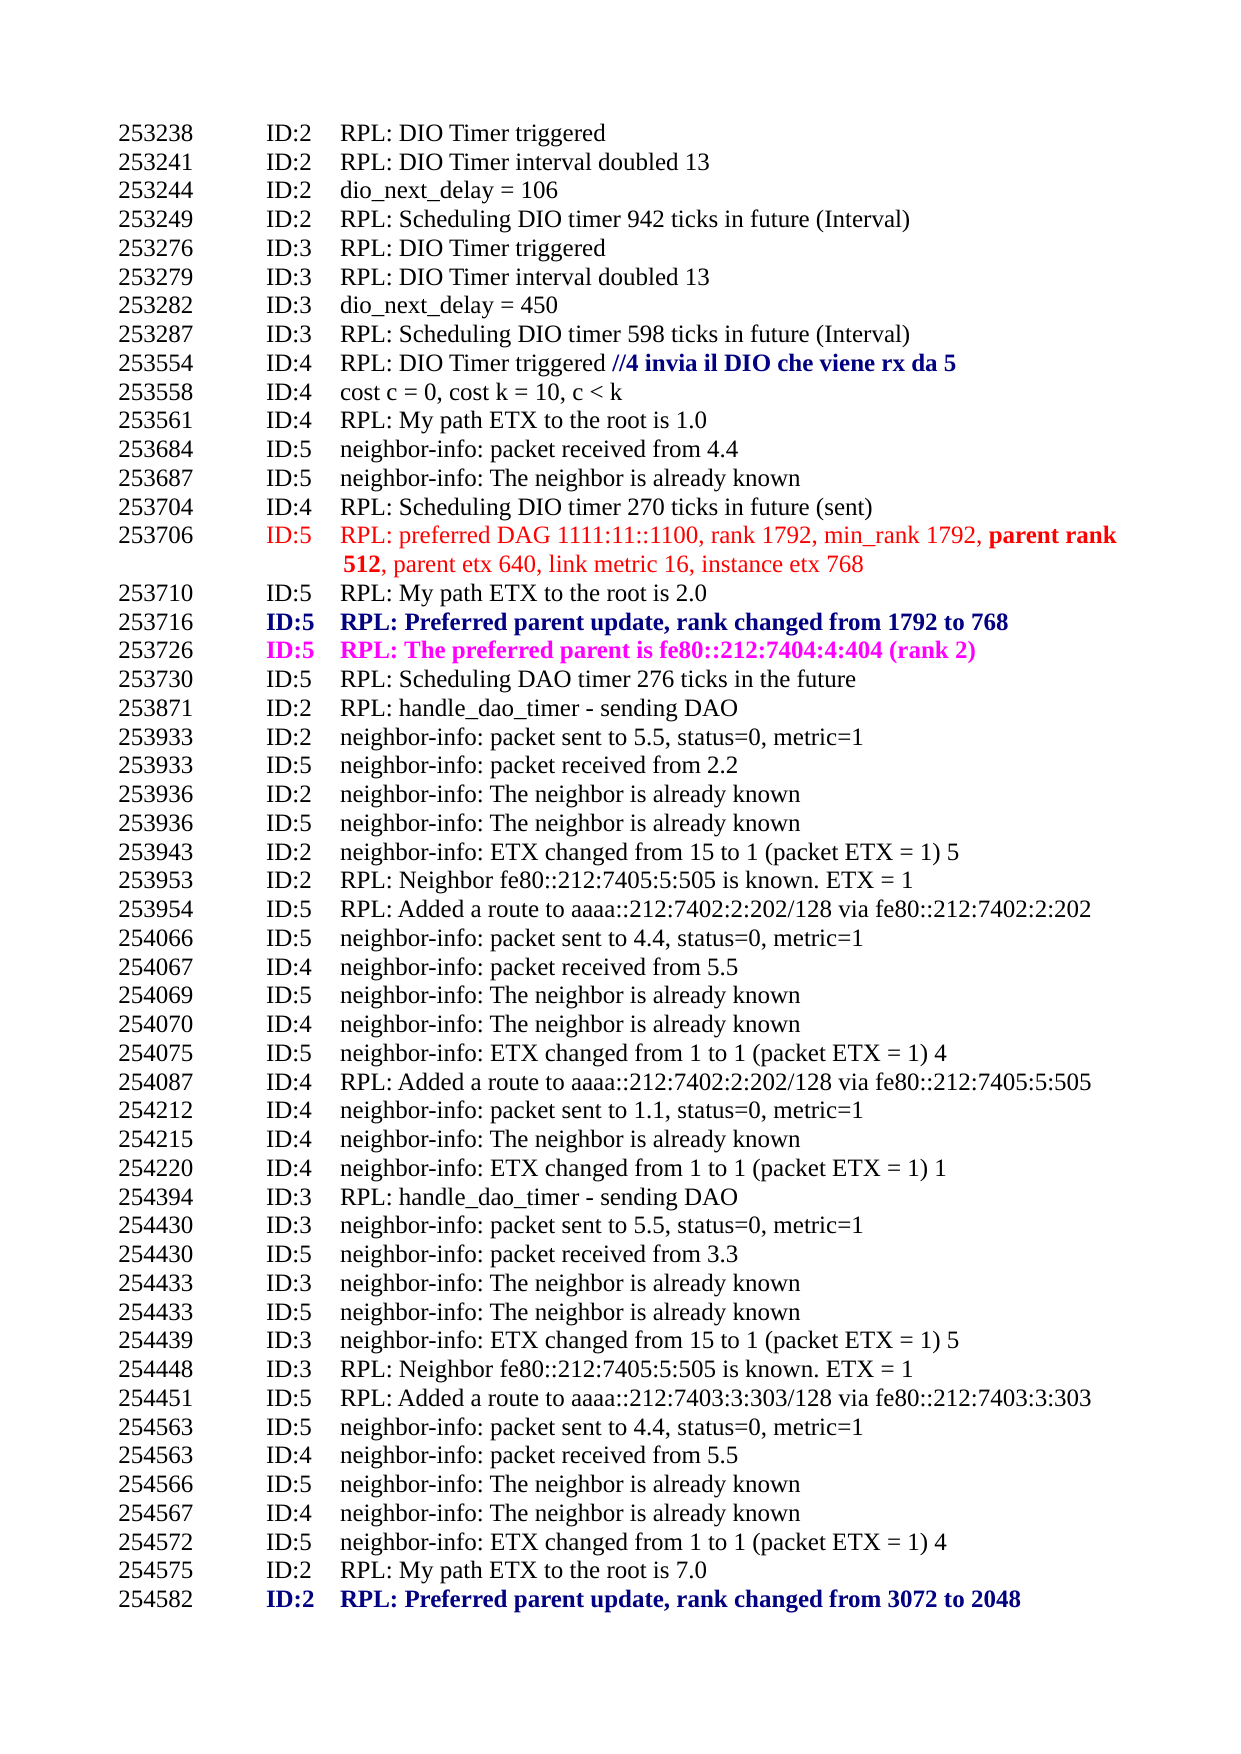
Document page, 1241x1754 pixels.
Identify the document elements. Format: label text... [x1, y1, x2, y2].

text 253953 ID:2 RPL: Neighbor fe80::212:7405:5:505 is known. ETX = 1 [118, 866, 1122, 894]
text 253282 ID:3 dio_next_delay = 450 [118, 291, 1122, 319]
text 254067 ID:4 neighbor-info: packet received from 5.5 [118, 952, 1122, 981]
text 254439 ID:3 neighbor-info: ETX changed from 15 to 1 (packet ETX = 1) 5 [118, 1326, 1122, 1354]
text 253287 ID:3 RPL: Scheduling DIO timer 598 ticks in future (Interval) [118, 319, 1122, 348]
text 253554 ID:4 RPL: DIO Timer triggered //4 invia il DIO che viene rx da 5 [118, 348, 1122, 377]
text 253244 ID:2 dio_next_delay = 106 [118, 176, 1122, 204]
text 253936 ID:2 neighbor-info: The neighbor is already known [118, 779, 1122, 808]
text 253687 ID:5 neighbor-info: The neighbor is already known [118, 463, 1122, 492]
text 254075 ID:5 neighbor-info: ETX changed from 1 to 1 (packet ETX = 1) 4 [118, 1038, 1122, 1067]
text 253249 ID:2 RPL: Scheduling DIO timer 942 ticks in future (Interval) [118, 204, 1122, 233]
text 254069 ID:5 neighbor-info: The neighbor is already known [118, 981, 1122, 1009]
text 254430 ID:5 neighbor-info: packet received from 3.3 [118, 1239, 1122, 1268]
text 254220 ID:4 neighbor-info: ETX changed from 1 to 1 (packet ETX = 1) 1 [118, 1153, 1122, 1182]
text 254563 ID:4 neighbor-info: packet received from 5.5 [118, 1441, 1122, 1469]
text 253238 ID:2 RPL: DIO Timer triggered [118, 118, 1122, 147]
text 253726 ID:5 RPL: The preferred parent is fe80::212:7404:4:404 (rank 2) [118, 636, 1122, 664]
text 254575 ID:2 RPL: My path ETX to the root is 7.0 [118, 1556, 1122, 1584]
text 253706 ID:5 RPL: preferred DAG 1111:11::1100, rank 1792, min_rank 1792, parent rank [118, 521, 1122, 549]
text 253933 ID:5 neighbor-info: packet received from 2.2 [118, 751, 1122, 779]
text 253241 ID:2 RPL: DIO Timer interval doubled 13 [118, 147, 1122, 176]
text 253704 ID:4 RPL: Scheduling DIO timer 270 ticks in future (sent) [118, 492, 1122, 521]
text 253943 ID:2 neighbor-info: ETX changed from 15 to 1 (packet ETX = 1) 5 [118, 837, 1122, 866]
text 512, parent etx 640, link metric 16, instance etx 768 [118, 549, 1122, 578]
text 254566 ID:5 neighbor-info: The neighbor is already known [118, 1469, 1122, 1498]
text 253276 ID:3 RPL: DIO Timer triggered [118, 233, 1122, 262]
text 253871 ID:2 RPL: handle_dao_timer - sending DAO [118, 693, 1122, 722]
text 253279 ID:3 RPL: DIO Timer interval doubled 13 [118, 262, 1122, 291]
text 254394 ID:3 RPL: handle_dao_timer - sending DAO [118, 1182, 1122, 1211]
text 254212 ID:4 neighbor-info: packet sent to 1.1, status=0, metric=1 [118, 1096, 1122, 1124]
text 254433 ID:3 neighbor-info: The neighbor is already known [118, 1268, 1122, 1297]
text 254563 ID:5 neighbor-info: packet sent to 4.4, status=0, metric=1 [118, 1412, 1122, 1441]
text 253954 ID:5 RPL: Added a route to aaaa::212:7402:2:202/128 via fe80::212:7402:2:202 [118, 894, 1122, 923]
text 254066 ID:5 neighbor-info: packet sent to 4.4, status=0, metric=1 [118, 923, 1122, 952]
text 254567 ID:4 neighbor-info: The neighbor is already known [118, 1498, 1122, 1527]
text 254433 ID:5 neighbor-info: The neighbor is already known [118, 1297, 1122, 1326]
text 253933 ID:2 neighbor-info: packet sent to 5.5, status=0, metric=1 [118, 722, 1122, 751]
text 253558 ID:4 cost c = 0, cost k = 10, c < k [118, 377, 1122, 406]
text 253716 ID:5 RPL: Preferred parent update, rank changed from 1792 to 768 [118, 607, 1122, 636]
text 254451 ID:5 RPL: Added a route to aaaa::212:7403:3:303/128 via fe80::212:7403:3:303 [118, 1383, 1122, 1412]
text 253710 ID:5 RPL: My path ETX to the root is 2.0 [118, 578, 1122, 607]
text 254215 ID:4 neighbor-info: The neighbor is already known [118, 1124, 1122, 1153]
text 253561 ID:4 RPL: My path ETX to the root is 1.0 [118, 406, 1122, 434]
text 254448 ID:3 RPL: Neighbor fe80::212:7405:5:505 is known. ETX = 1 [118, 1354, 1122, 1383]
text 253684 ID:5 neighbor-info: packet received from 4.4 [118, 434, 1122, 463]
text 254070 ID:4 neighbor-info: The neighbor is already known [118, 1009, 1122, 1038]
text 253730 ID:5 RPL: Scheduling DAO timer 276 ticks in the future [118, 664, 1122, 693]
text 254582 ID:2 RPL: Preferred parent update, rank changed from 3072 to 2048 [118, 1584, 1122, 1613]
text 254572 ID:5 neighbor-info: ETX changed from 1 to 1 (packet ETX = 1) 4 [118, 1527, 1122, 1556]
text 254087 ID:4 RPL: Added a route to aaaa::212:7402:2:202/128 via fe80::212:7405:5:505 [118, 1067, 1122, 1096]
text 253936 ID:5 neighbor-info: The neighbor is already known [118, 808, 1122, 837]
text 254430 ID:3 neighbor-info: packet sent to 5.5, status=0, metric=1 [118, 1211, 1122, 1239]
